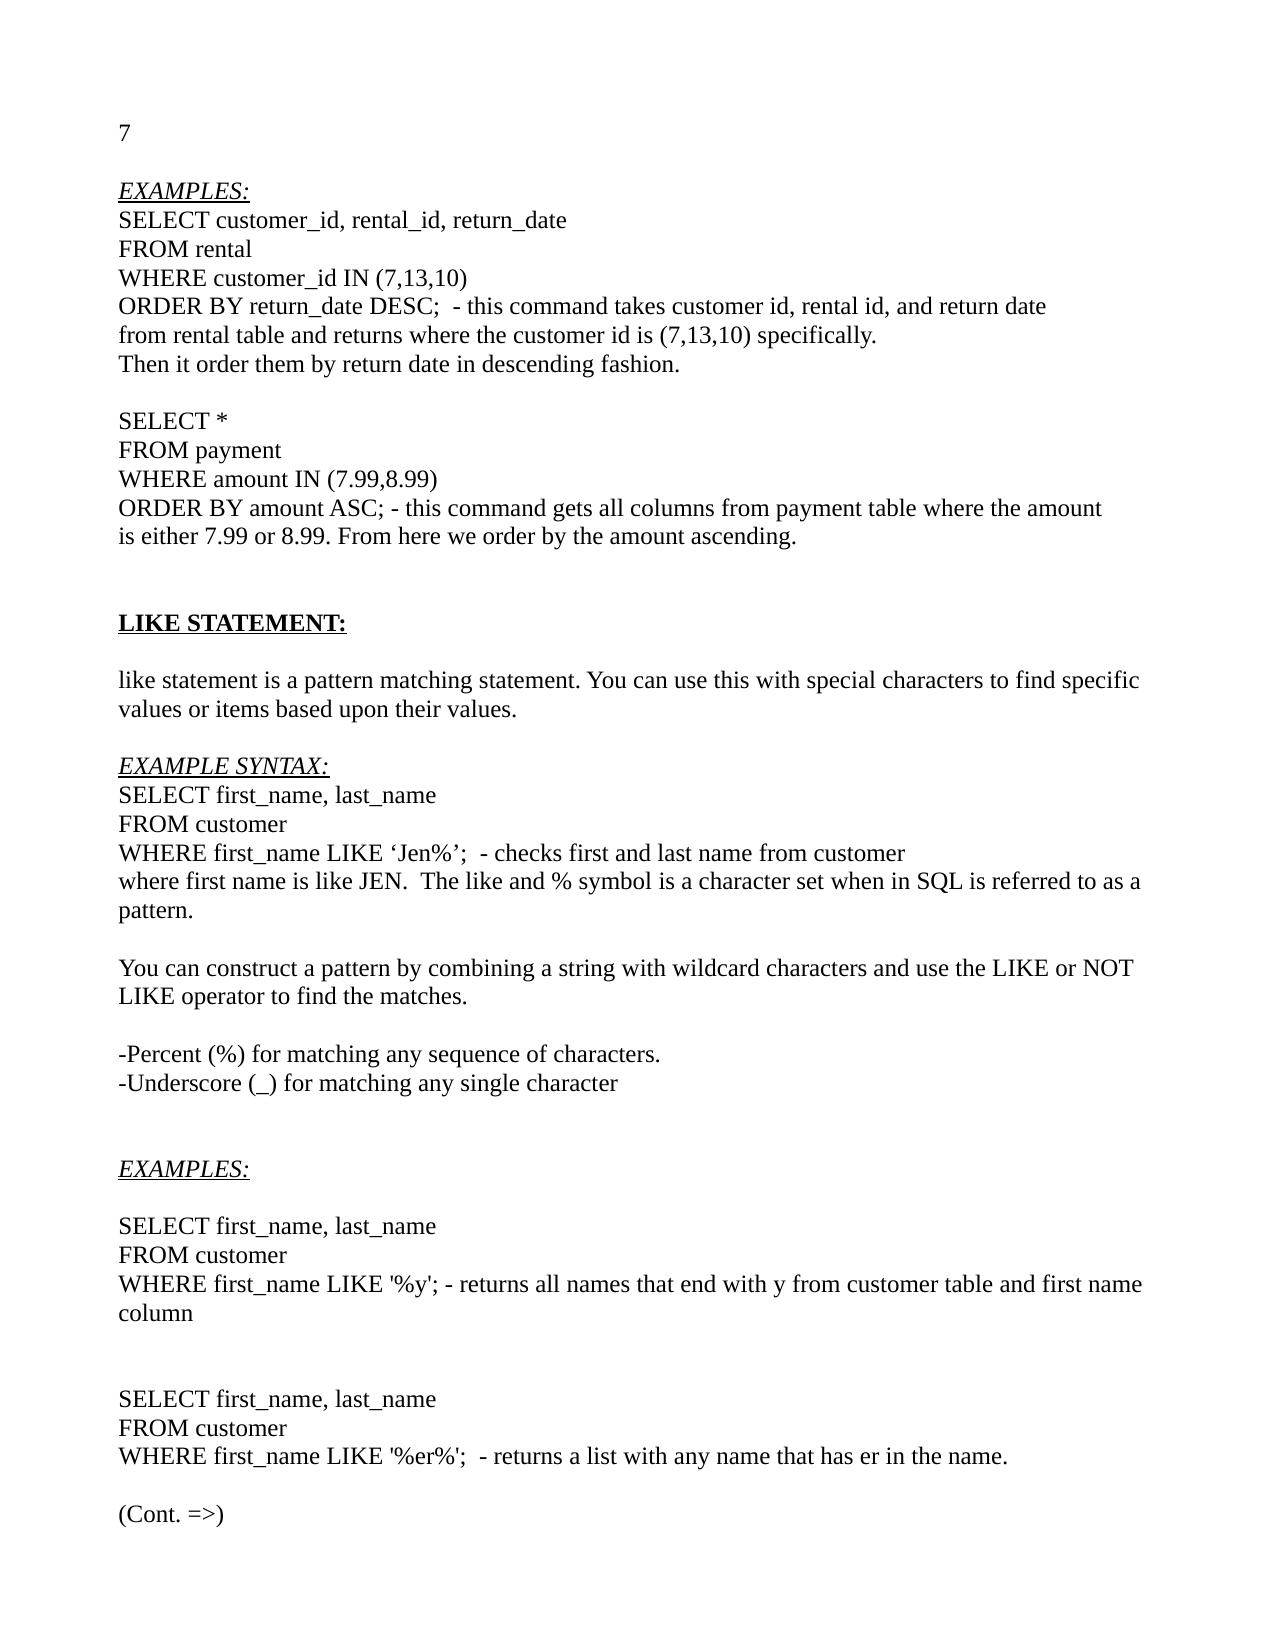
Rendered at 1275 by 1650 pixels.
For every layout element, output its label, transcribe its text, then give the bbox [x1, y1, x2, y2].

text EXAMPLE SYNTAX: [118, 751, 1157, 780]
text is either 7.99 or 8.99. From here we order by the amount ascending. [118, 521, 1157, 550]
text like statement is a pattern matching statement. You can use this with special characters to find specific values or items based upon their values. [118, 665, 1157, 723]
text SELECT first_name, last_name [118, 1384, 1157, 1413]
text SELECT customer_id, rental_id, return_date [118, 205, 1157, 234]
text LIKE STATEMENT: [118, 608, 1157, 636]
text -Percent (%) for matching any sequence of characters. [118, 1039, 1157, 1068]
text FROM customer [118, 1413, 1157, 1441]
text WHERE customer_id IN (7,13,10) [118, 263, 1157, 291]
text -Underscore (_) for matching any single character [118, 1068, 1157, 1096]
text ORDER BY amount ASC; - this command gets all columns from payment table where the amount [118, 493, 1157, 521]
text EXAMPLES: [118, 176, 1157, 205]
text where first name is like JEN. The like and % symbol is a character set when in SQL is referred to as a pattern. [118, 866, 1157, 924]
text You can construct a pattern by combining a string with wildcard characters and use the LIKE or NOT LIKE operator to find the matches. [118, 953, 1157, 1010]
text SELECT first_name, last_name [118, 1211, 1157, 1240]
text FROM payment [118, 435, 1157, 464]
text EXAMPLES: [118, 1154, 1157, 1183]
text FROM customer [118, 1240, 1157, 1269]
text Then it order them by return date in descending fashion. [118, 349, 1157, 378]
text SELECT first_name, last_name [118, 780, 1157, 809]
text FROM customer [118, 809, 1157, 838]
text SELECT * [118, 406, 1157, 435]
text ORDER BY return_date DESC; - this command takes customer id, rental id, and return date [118, 291, 1157, 320]
text WHERE first_name LIKE ‘Jen%’; - checks first and last name from customer [118, 838, 1157, 866]
text from rental table and returns where the customer id is (7,13,10) specifically. [118, 320, 1157, 349]
text FROM rental [118, 234, 1157, 263]
text (Cont. =>) [118, 1499, 1157, 1528]
text WHERE amount IN (7.99,8.99) [118, 464, 1157, 493]
text WHERE first_name LIKE '%y'; - returns all names that end with y from customer table and first name column [118, 1269, 1157, 1326]
text WHERE first_name LIKE '%er%'; - returns a list with any name that has er in the name. [118, 1441, 1157, 1470]
